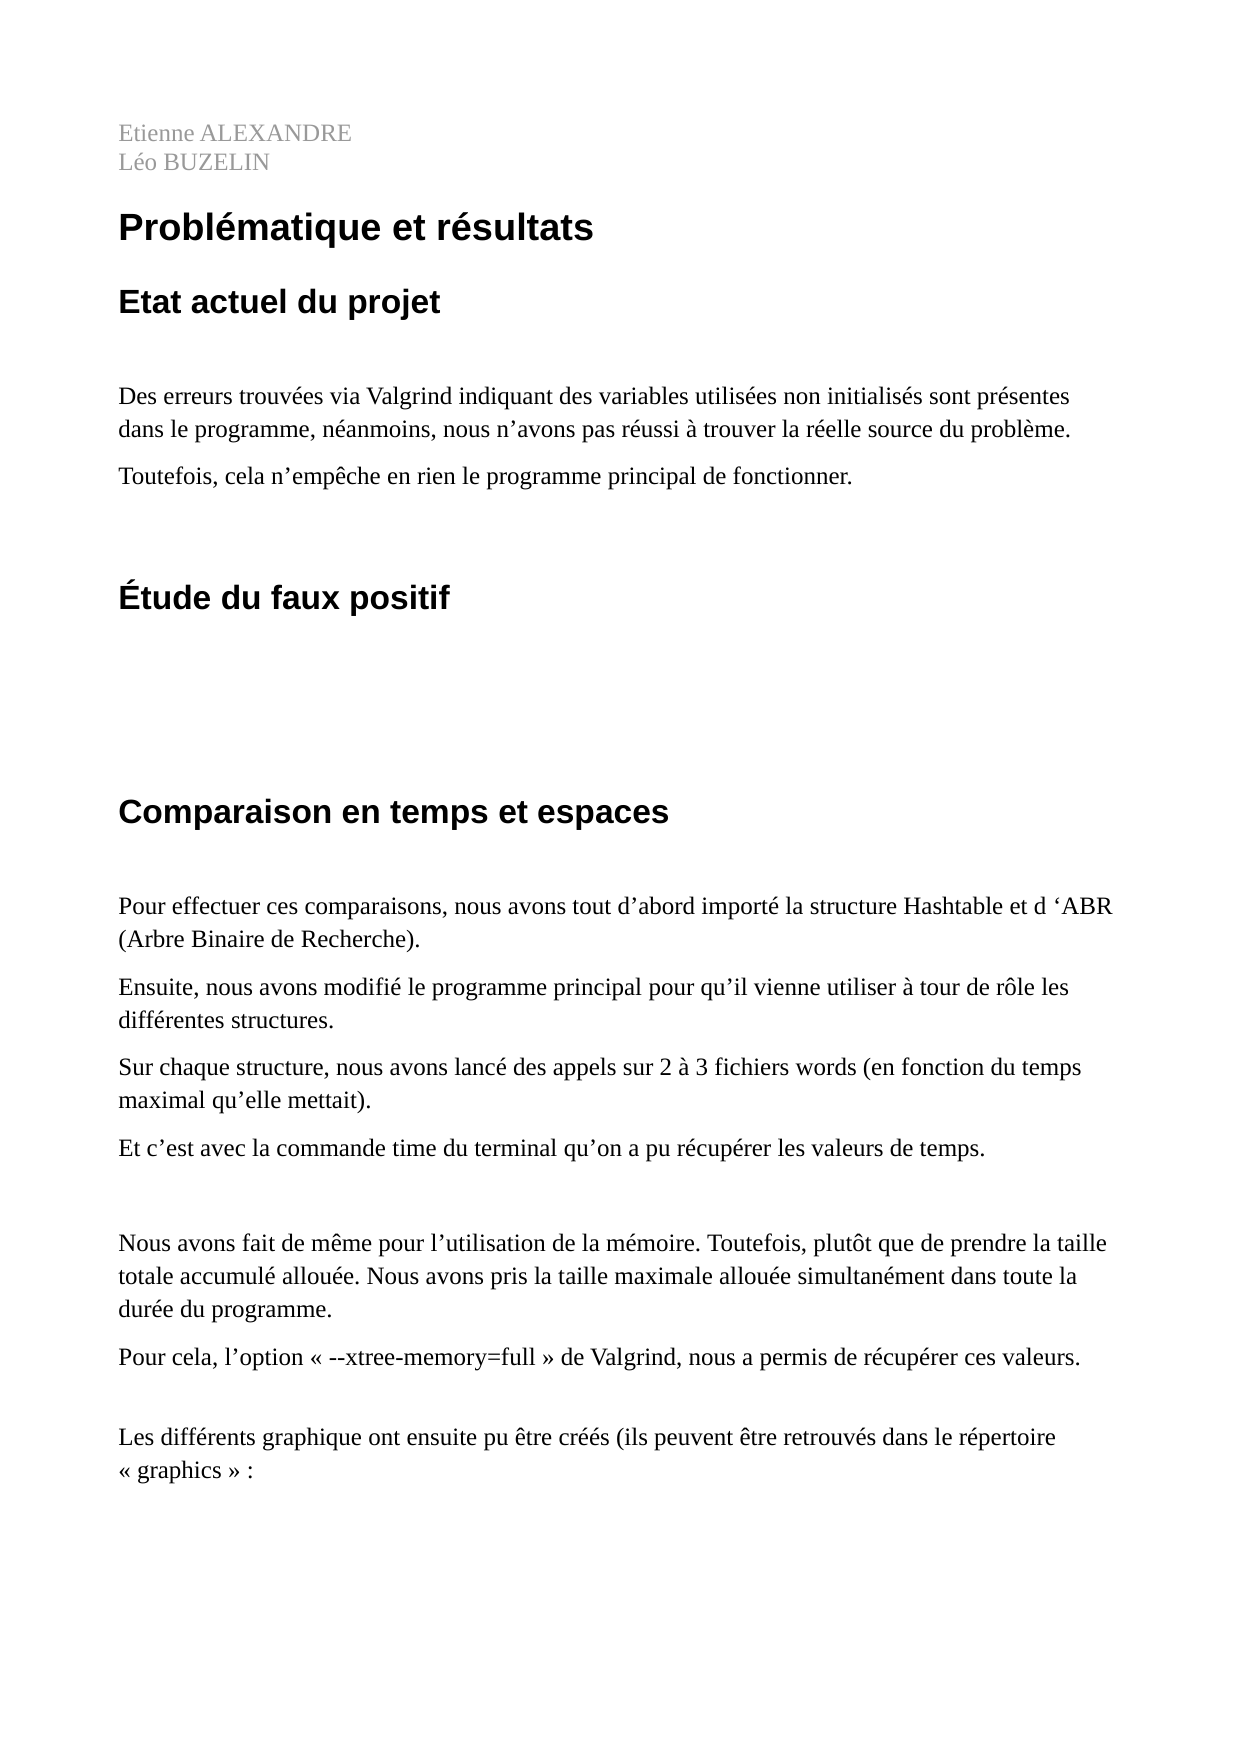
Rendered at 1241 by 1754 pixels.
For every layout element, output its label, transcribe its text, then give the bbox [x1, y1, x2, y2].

subtitle Problématique et résultats [118, 205, 1122, 249]
subtitle Étude du faux positif [118, 577, 1122, 616]
text Et c’est avec la commande time du terminal qu’on a pu récupérer les valeurs de temps. [118, 1133, 1122, 1162]
text Les différents graphique ont ensuite pu être créés (ils peuvent être retrouvés dans le répertoire « graphics » : [118, 1422, 1122, 1484]
text Nous avons fait de même pour l’utilisation de la mémoire. Toutefois, plutôt que de prendre la taille totale accumulé allouée. Nous avons pris la taille maximale allouée simultanément dans toute la durée du programme. [118, 1228, 1122, 1323]
subtitle Comparaison en temps et espaces [118, 792, 1122, 831]
text Toutefois, cela n’empêche en rien le programme principal de fonctionner. [118, 461, 1122, 490]
text Sur chaque structure, nous avons lancé des appels sur 2 à 3 fichiers words (en fonction du temps maximal qu’elle mettait). [118, 1052, 1122, 1114]
text Ensuite, nous avons modifié le programme principal pour qu’il vienne utiliser à tour de rôle les différentes structures. [118, 972, 1122, 1033]
text Des erreurs trouvées via Valgrind indiquant des variables utilisées non initialisés sont présentes dans le programme, néanmoins, nous n’avons pas réussi à trouver la réelle source du problème. [118, 381, 1122, 443]
text Pour effectuer ces comparaisons, nous avons tout d’abord importé la structure Hashtable et d ‘ABR (Arbre Binaire de Recherche). [118, 891, 1122, 953]
text Pour cela, l’option « --xtree-memory=full » de Valgrind, nous a permis de récupérer ces valeurs. [118, 1342, 1122, 1403]
subtitle Etat actuel du projet [118, 282, 1122, 321]
